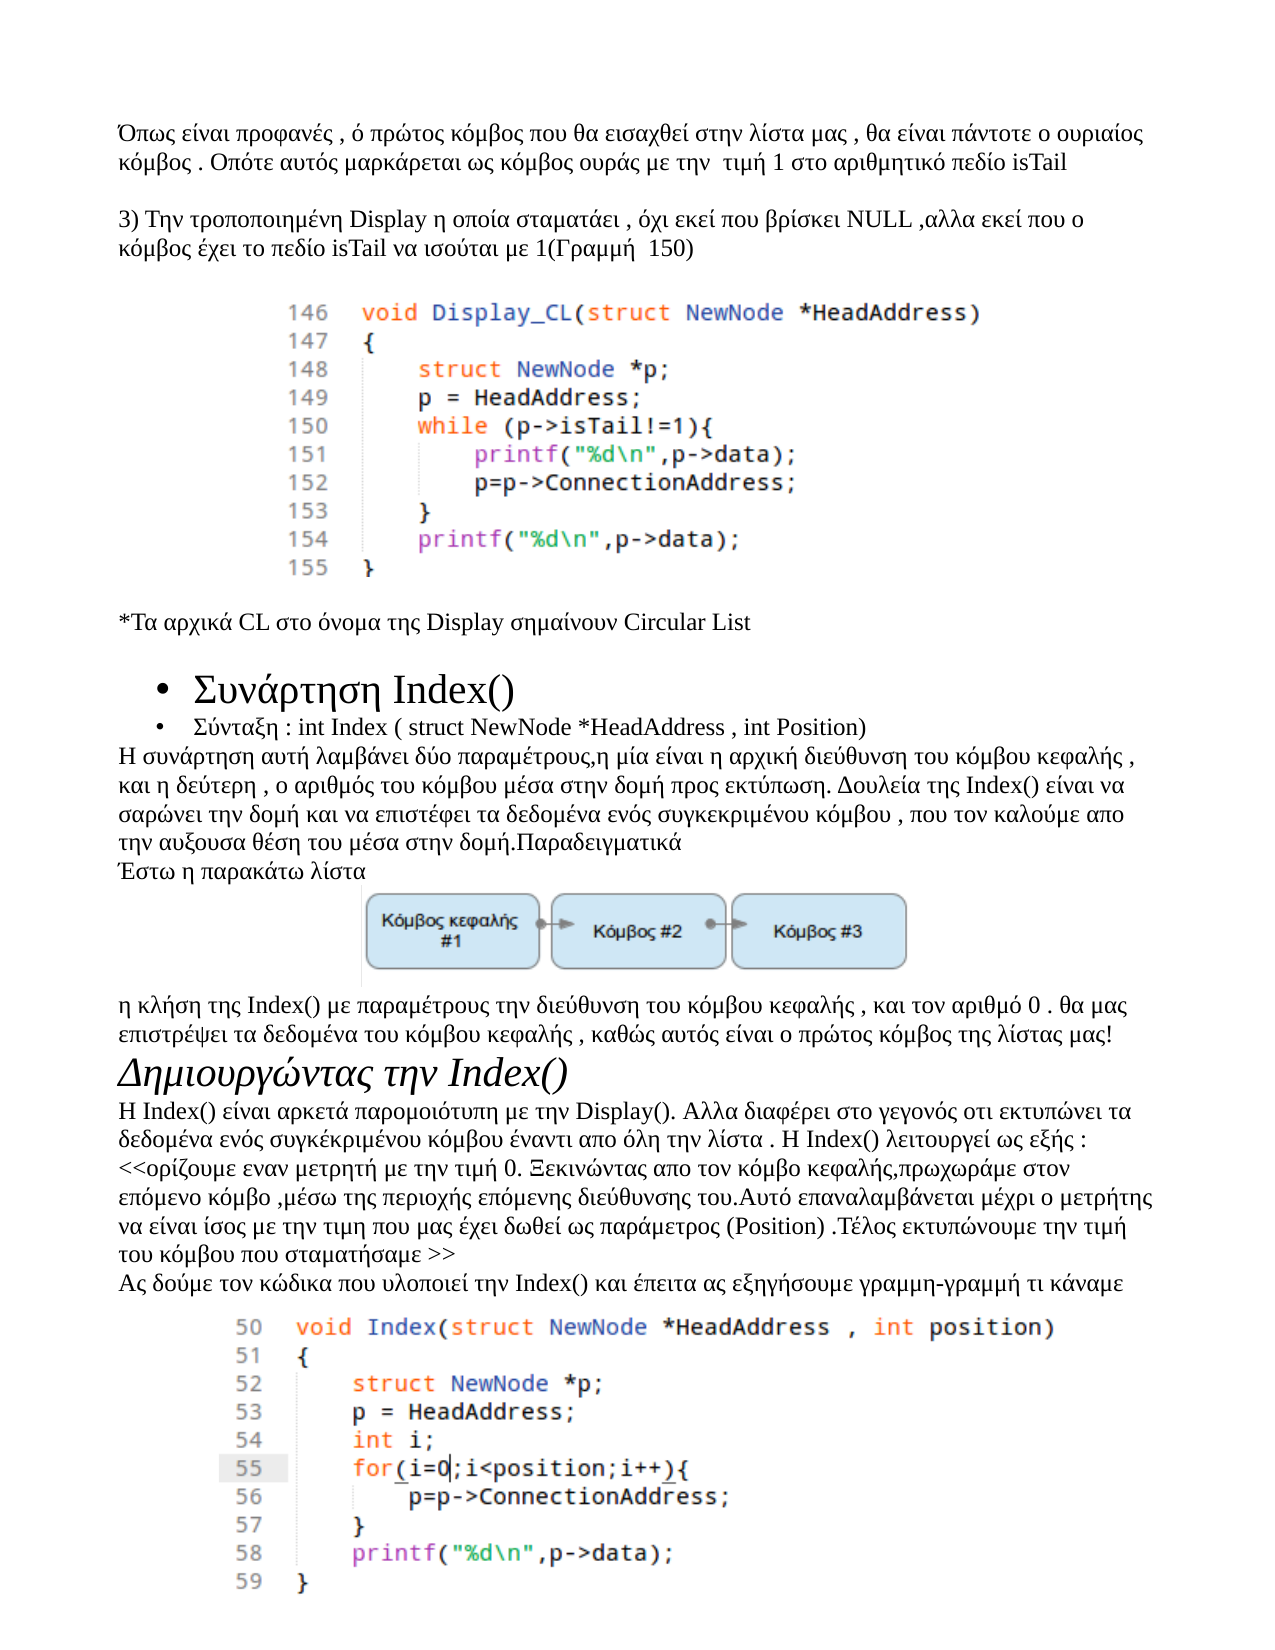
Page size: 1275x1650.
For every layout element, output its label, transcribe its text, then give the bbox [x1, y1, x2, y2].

list Συνάρτηση Index() [156, 664, 1157, 712]
list Σύνταξη : int Index ( struct NewNode *HeadAddress , int Position) [156, 712, 1157, 741]
text 3) Την τροποποιημένη Display η οποία σταματάει , όχι εκεί που βρίσκει NULL ,αλλα εκεί που ο κόμβος έχει το πεδίο isTail να ισούται με 1(Γραμμή 150) [118, 204, 1157, 262]
text Όπως είναι προφανές , ό πρώτος κόμβος που θα εισαχθεί στην λίστα μας , θα είναι πάντοτε ο ουριαίος κόμβος . Οπότε αυτός μαρκάρεται ως κόμβος ουράς με την τιμή 1 στο αριθμητικό πεδίο isTail [118, 118, 1157, 176]
text Δημιουργώντας την Index() [118, 1048, 1157, 1096]
text Η συνάρτηση αυτή λαμβάνει δύο παραμέτρους,η μία είναι η αρχική διεύθυνση του κόμβου κεφαλής , και η δεύτερη , ο αριθμός του κόμβου μέσα στην δομή προς εκτύπωση. Δουλεία της Index() είναι να σαρώνει την δομή και να επιστέφει τα δεδομένα ενός συγκεκριμένου κόμβου , που τον καλούμε απο την αυξουσα θέση του μέσα στην δομή.Παραδειγματικά [118, 741, 1157, 856]
text Έστω η παρακάτω λίστα [118, 856, 1157, 885]
text *Τα αρχικά CL στο όνομα της Display σημαίνουν Circular List [118, 607, 1157, 636]
text η κλήση της Index() με παραμέτρους την διεύθυνση του κόμβου κεφαλής , και τον αριθμό 0 . θα μας επιστρέψει τα δεδομένα του κόμβου κεφαλής , καθώς αυτός είναι ο πρώτος κόμβος της λίστας μας! [118, 990, 1157, 1048]
text <<ορίζουμε εναν μετρητή με την τιμή 0. Ξεκινώντας απο τον κόμβο κεφαλής,πρωχωράμε στον επόμενο κόμβο ,μέσω της περιοχής επόμενης διεύθυνσης του.Αυτό επαναλαμβάνεται μέχρι ο μετρήτης να είναι ίσος με την τιμη που μας έχει δωθεί ως παράμετρος (Position) .Τέλος εκτυπώνουμε την τιμή του κόμβου που σταματήσαμε >> [118, 1153, 1157, 1268]
picture [218, 1310, 1072, 1597]
text Ας δούμε τον κώδικα που υλοποιεί την Index() και έπειτα ας εξηγήσουμε γραμμη-γραμμή τι κάναμε [118, 1268, 1157, 1297]
picture [361, 885, 914, 987]
text H Index() είναι αρκετά παρομοιότυπη με την Display(). Αλλα διαφέρει στο γεγονός οτι εκτυπώνει τα δεδομένα ενός συγκέκριμένου κόμβου έναντι απο όλη την λίστα . H Index() λειτουργεί ως εξής : [118, 1096, 1157, 1153]
picture [265, 298, 1007, 577]
